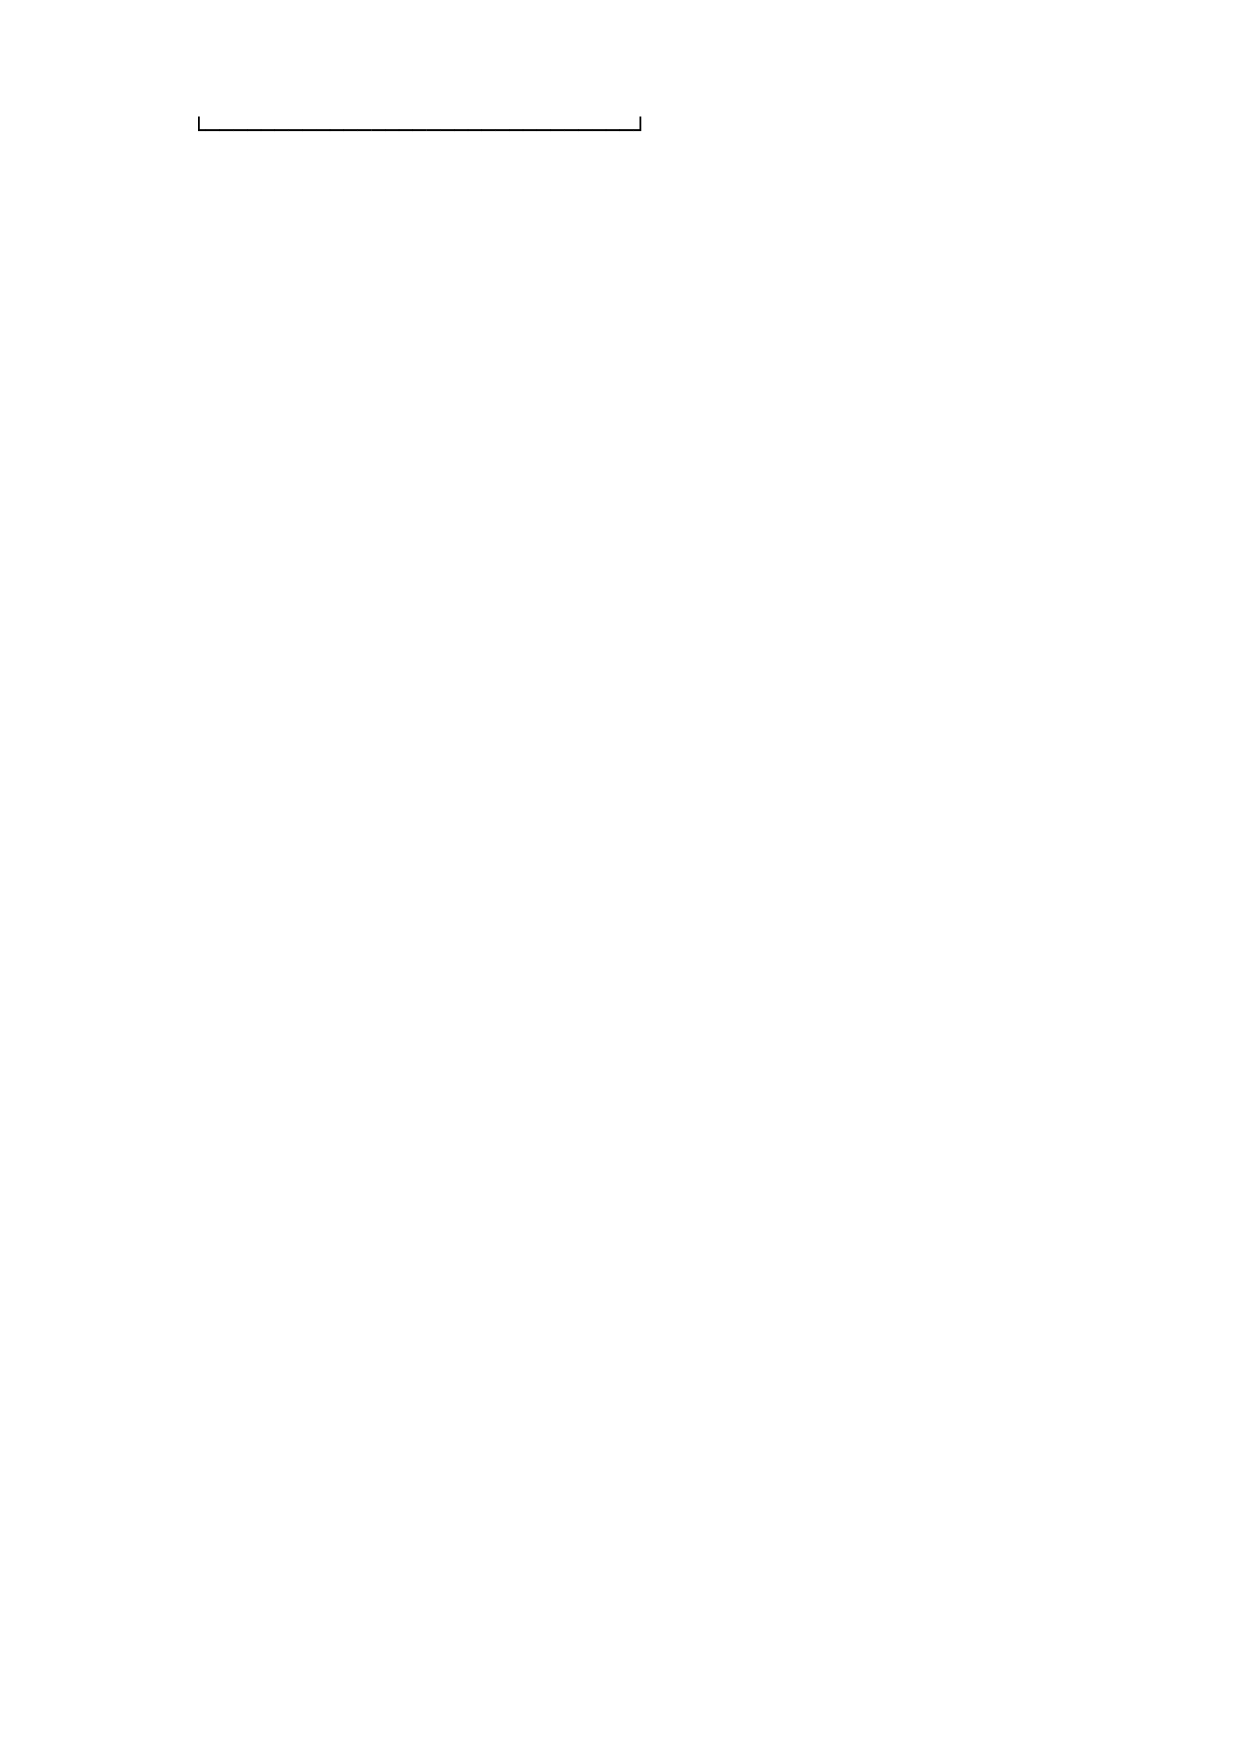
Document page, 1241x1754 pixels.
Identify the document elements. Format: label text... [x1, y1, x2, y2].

text └───────────────────────────────┘ [118, 118, 1122, 145]
